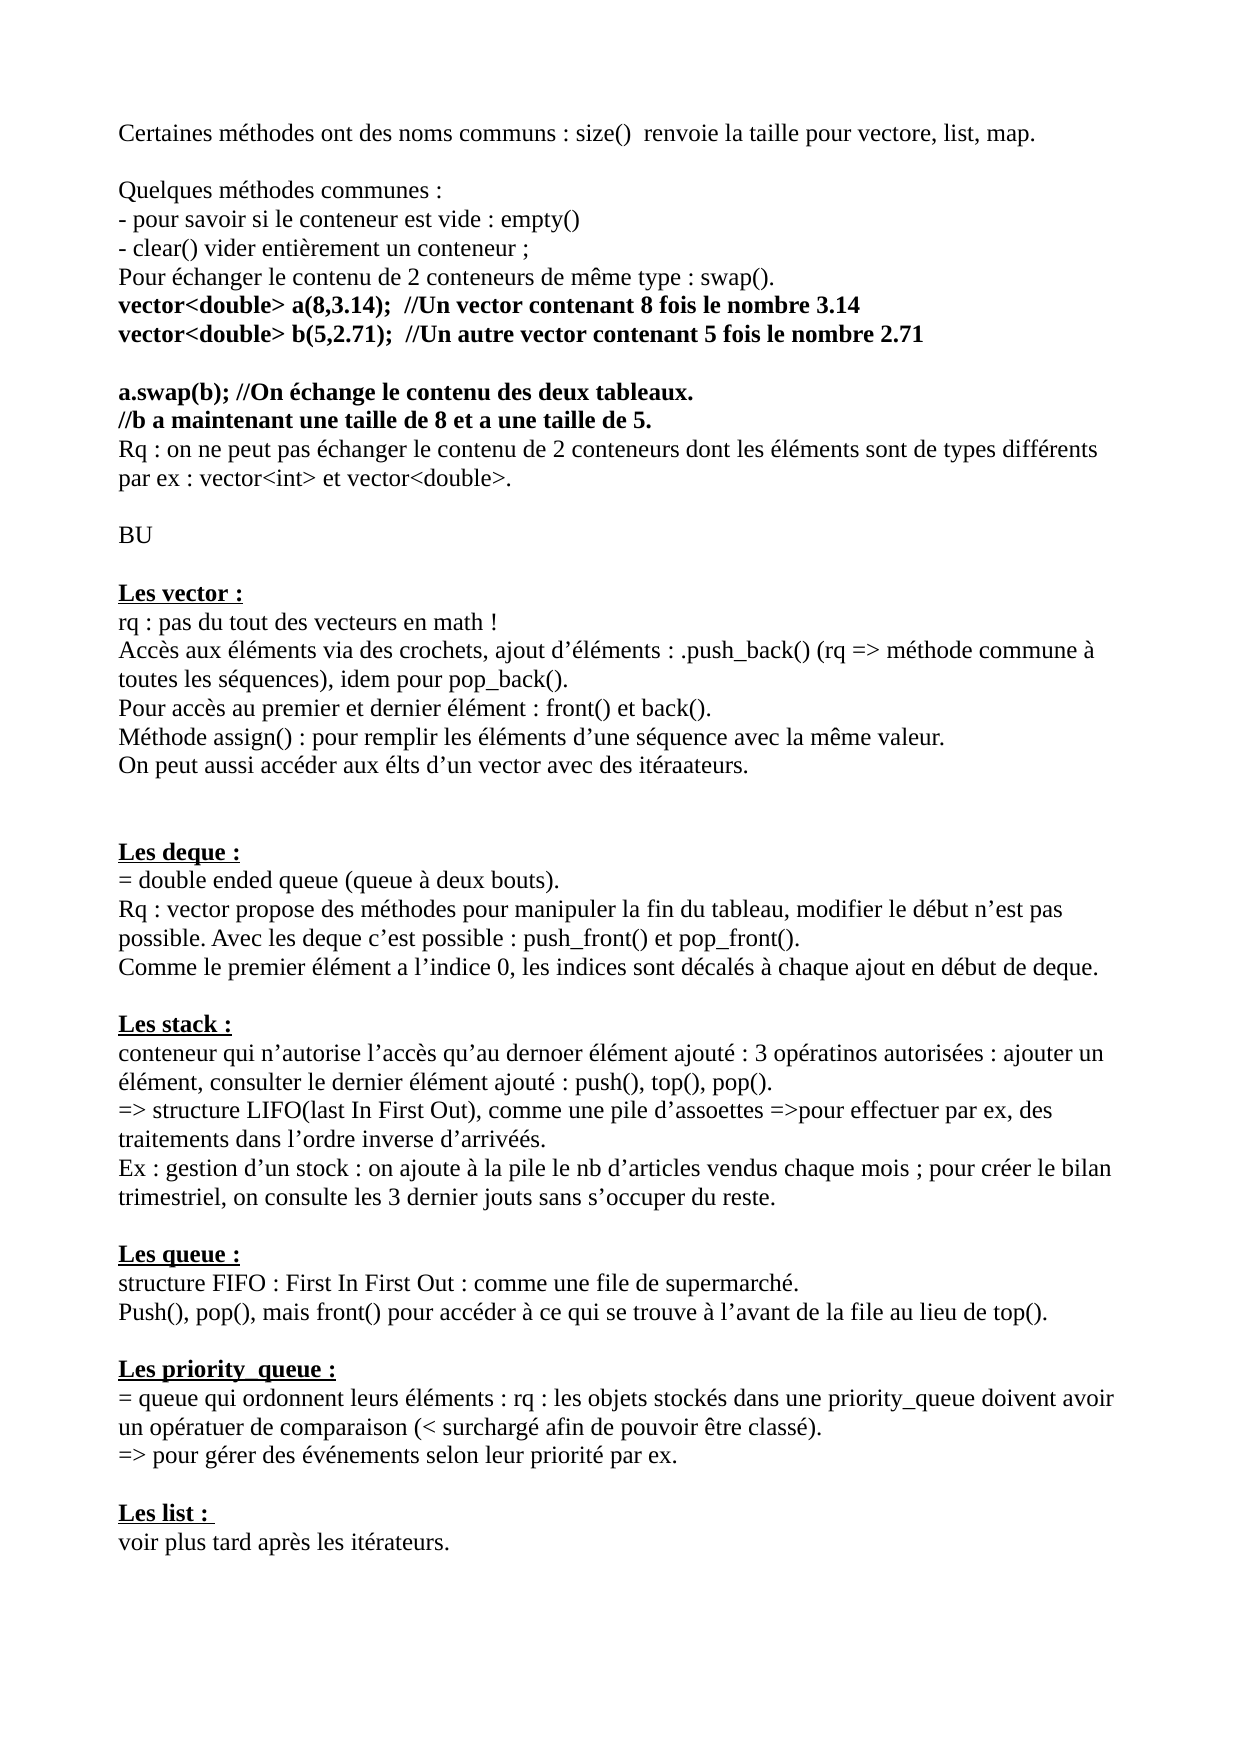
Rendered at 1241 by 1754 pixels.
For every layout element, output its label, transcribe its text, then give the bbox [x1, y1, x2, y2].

text - clear() vider entièrement un conteneur ; [118, 233, 1122, 262]
text - pour savoir si le conteneur est vide : empty() [118, 204, 1122, 233]
text Rq : vector propose des méthodes pour manipuler la fin du tableau, modifier le début n’est pas possible. Avec les deque c’est possible : push_front() et pop_front(). [118, 894, 1122, 952]
text Les vector : [118, 578, 1122, 607]
text BU [118, 521, 1122, 549]
text = double ended queue (queue à deux bouts). [118, 866, 1122, 894]
text //b a maintenant une taille de 8 et a une taille de 5. [118, 406, 1122, 434]
text Les priority_queue : [118, 1354, 1122, 1383]
text On peut aussi accéder aux élts d’un vector avec des itéraateurs. [118, 751, 1122, 779]
text a.swap(b); //On échange le contenu des deux tableaux. [118, 377, 1122, 406]
text voir plus tard après les itérateurs. [118, 1527, 1122, 1556]
text Accès aux éléments via des crochets, ajout d’éléments : .push_back() (rq => méthode commune à toutes les séquences), idem pour pop_back(). [118, 636, 1122, 693]
text Rq : on ne peut pas échanger le contenu de 2 conteneurs dont les éléments sont de types différents par ex : vector<int> et vector<double>. [118, 434, 1122, 492]
text Les deque : [118, 837, 1122, 866]
text Méthode assign() : pour remplir les éléments d’une séquence avec la même valeur. [118, 722, 1122, 751]
text Les stack : [118, 1009, 1122, 1038]
text Quelques méthodes communes : [118, 176, 1122, 204]
text Les queue : [118, 1239, 1122, 1268]
text = queue qui ordonnent leurs éléments : rq : les objets stockés dans une priority_queue doivent avoir un opératuer de comparaison (< surchargé afin de pouvoir être classé). [118, 1383, 1122, 1441]
text vector<double> a(8,3.14); //Un vector contenant 8 fois le nombre 3.14 [118, 291, 1122, 319]
text rq : pas du tout des vecteurs en math ! [118, 607, 1122, 636]
text Pour échanger le contenu de 2 conteneurs de même type : swap(). [118, 262, 1122, 291]
text Pour accès au premier et dernier élément : front() et back(). [118, 693, 1122, 722]
text => pour gérer des événements selon leur priorité par ex. [118, 1441, 1122, 1469]
text vector<double> b(5,2.71); //Un autre vector contenant 5 fois le nombre 2.71 [118, 319, 1122, 348]
text Les list : [118, 1498, 1122, 1527]
text Comme le premier élément a l’indice 0, les indices sont décalés à chaque ajout en début de deque. [118, 952, 1122, 981]
text Push(), pop(), mais front() pour accéder à ce qui se trouve à l’avant de la file au lieu de top(). [118, 1297, 1122, 1326]
text Ex : gestion d’un stock : on ajoute à la pile le nb d’articles vendus chaque mois ; pour créer le bilan trimestriel, on consulte les 3 dernier jouts sans s’occuper du reste. [118, 1153, 1122, 1211]
text Certaines méthodes ont des noms communs : size() renvoie la taille pour vectore, list, map. [118, 118, 1122, 147]
text conteneur qui n’autorise l’accès qu’au dernoer élément ajouté : 3 opératinos autorisées : ajouter un élément, consulter le dernier élément ajouté : push(), top(), pop(). [118, 1038, 1122, 1096]
text => structure LIFO(last In First Out), comme une pile d’assoettes =>pour effectuer par ex, des traitements dans l’ordre inverse d’arrivéés. [118, 1096, 1122, 1153]
text structure FIFO : First In First Out : comme une file de supermarché. [118, 1268, 1122, 1297]
